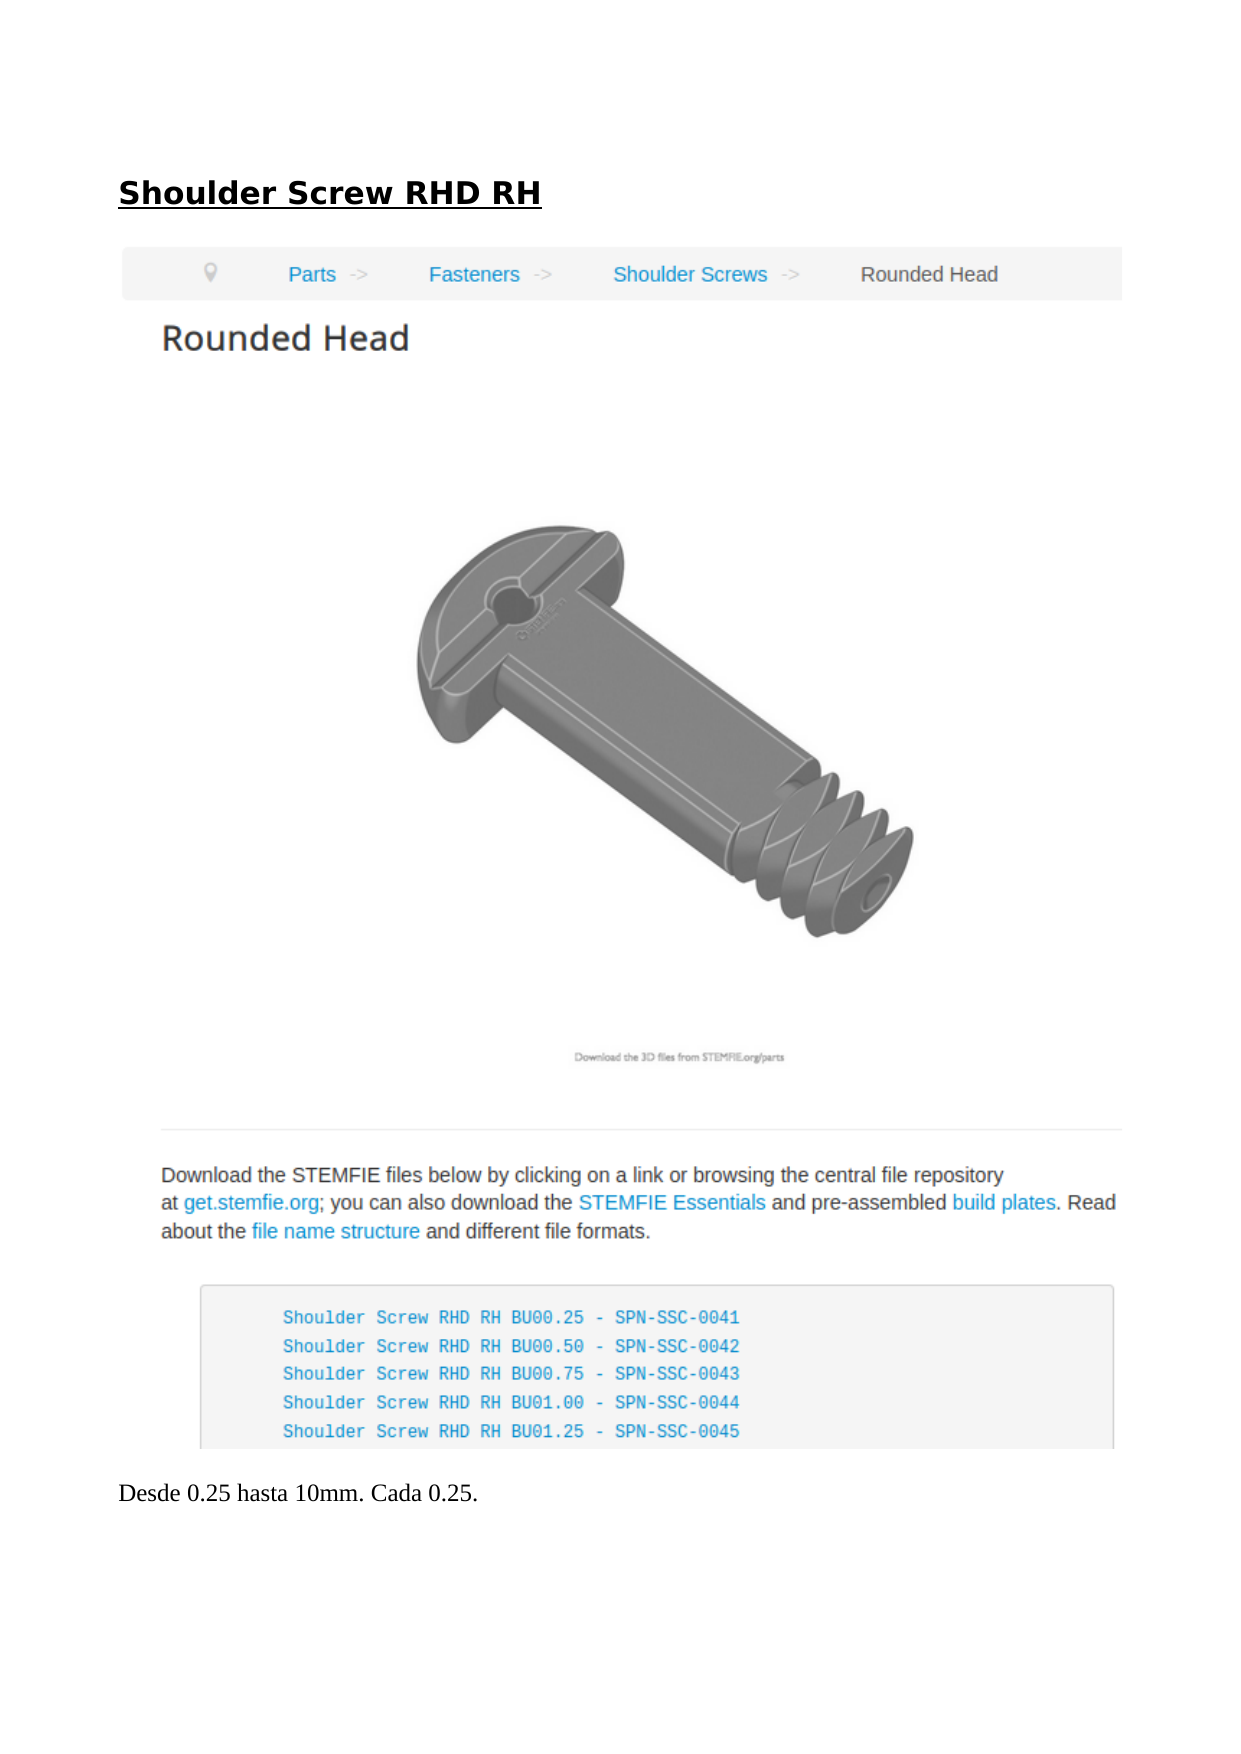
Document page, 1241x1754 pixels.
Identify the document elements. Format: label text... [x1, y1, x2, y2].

text Shoulder Screw RHD RH [118, 176, 1122, 212]
picture [118, 240, 1123, 1449]
text Desde 0.25 hasta 10mm. Cada 0.25. [118, 1478, 1122, 1507]
